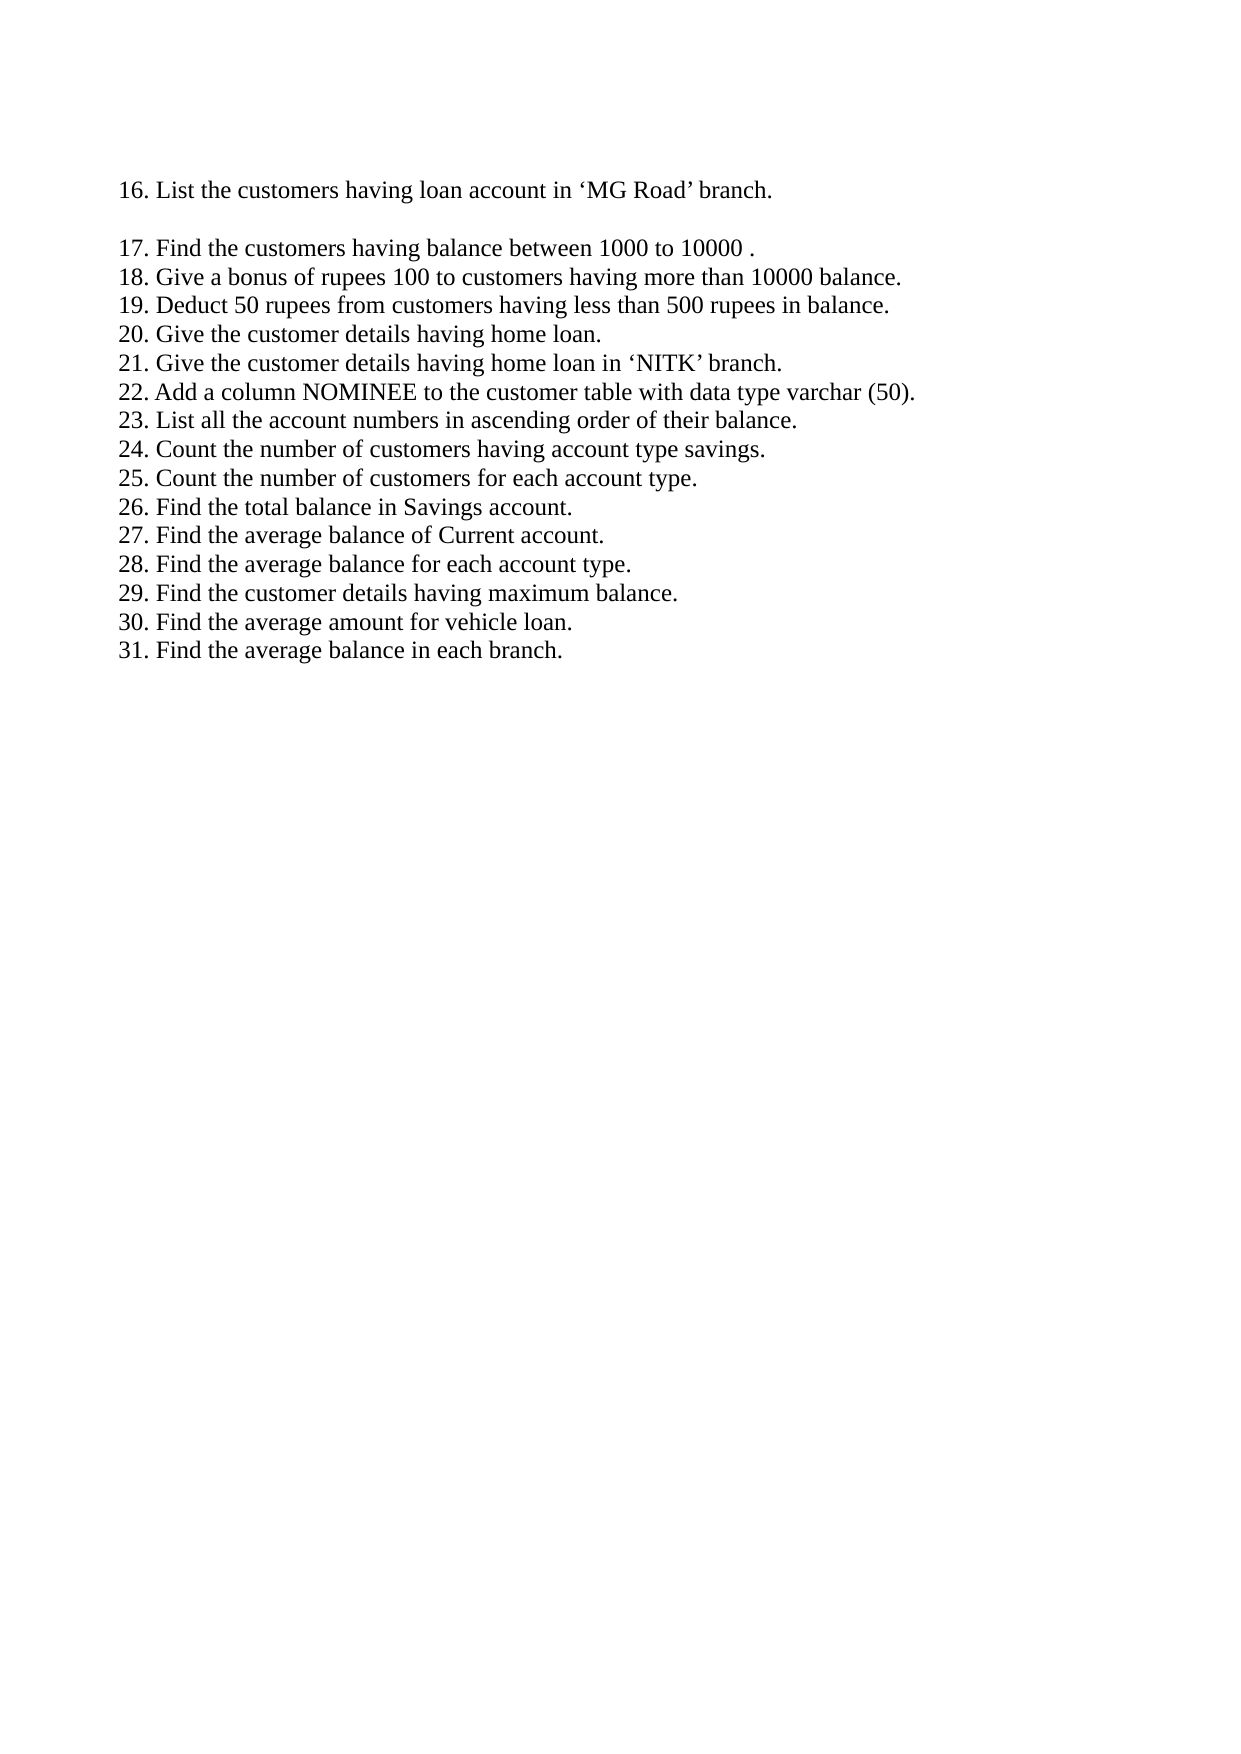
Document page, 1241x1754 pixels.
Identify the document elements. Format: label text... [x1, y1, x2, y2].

text 30. Find the average amount for vehicle loan. [118, 607, 1122, 636]
text 22. Add a column NOMINEE to the customer table with data type varchar (50). [118, 377, 1122, 406]
text 28. Find the average balance for each account type. [118, 549, 1122, 578]
text 26. Find the total balance in Savings account. [118, 492, 1122, 521]
text 29. Find the customer details having maximum balance. [118, 578, 1122, 607]
text 21. Give the customer details having home loan in ‘NITK’ branch. [118, 348, 1122, 377]
text 18. Give a bonus of rupees 100 to customers having more than 10000 balance. [118, 262, 1122, 291]
text 16. List the customers having loan account in ‘MG Road’ branch. [118, 176, 1122, 204]
text 17. Find the customers having balance between 1000 to 10000 . [118, 233, 1122, 262]
text 19. Deduct 50 rupees from customers having less than 500 rupees in balance. [118, 291, 1122, 319]
text 20. Give the customer details having home loan. [118, 319, 1122, 348]
text 25. Count the number of customers for each account type. [118, 463, 1122, 492]
text 31. Find the average balance in each branch. [118, 636, 1122, 664]
text 24. Count the number of customers having account type savings. [118, 434, 1122, 463]
text 27. Find the average balance of Current account. [118, 521, 1122, 549]
text 23. List all the account numbers in ascending order of their balance. [118, 406, 1122, 434]
